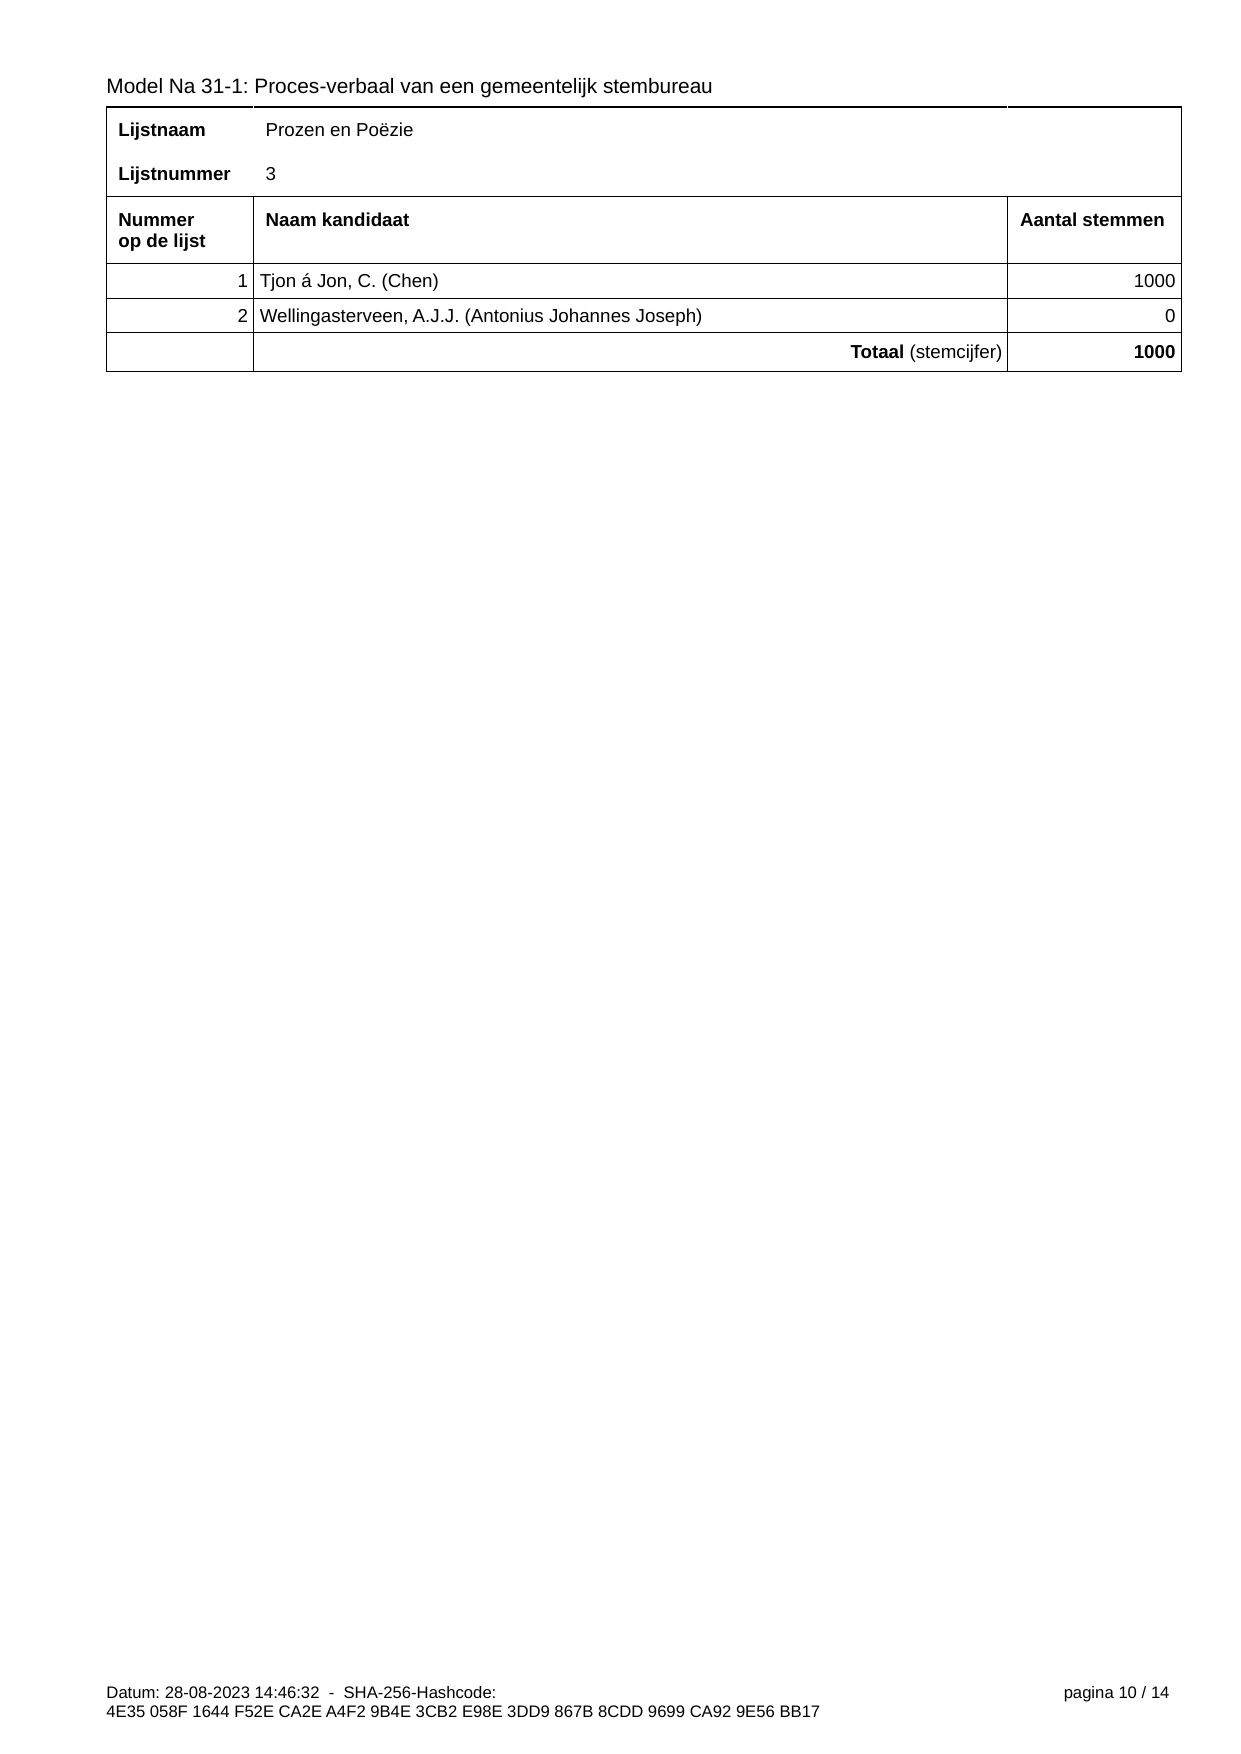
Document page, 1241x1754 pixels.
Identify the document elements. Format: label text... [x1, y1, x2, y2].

table_cell Nummer op de lijst [107, 197, 253, 263]
table_cell [107, 333, 253, 371]
table_cell Totaal (stemcijfer) [254, 333, 1007, 371]
table_cell 0 [1008, 299, 1181, 332]
table_header Lijstnaam Lijstnummer [107, 108, 253, 196]
table_header Prozen en Poëzie 3 [254, 108, 1007, 196]
table_cell Naam kandidaat [254, 197, 1007, 263]
table_cell Aantal stemmen [1008, 197, 1181, 263]
table_cell 1 [107, 264, 253, 298]
table_cell 1000 [1008, 333, 1181, 371]
table_header [1008, 108, 1181, 196]
table_cell Tjon á Jon, C. (Chen) [254, 264, 1007, 298]
table_cell Wellingasterveen, A.J.J. (Antonius Johannes Joseph) [254, 299, 1007, 332]
table_cell 1000 [1008, 264, 1181, 298]
table_cell 2 [107, 299, 253, 332]
